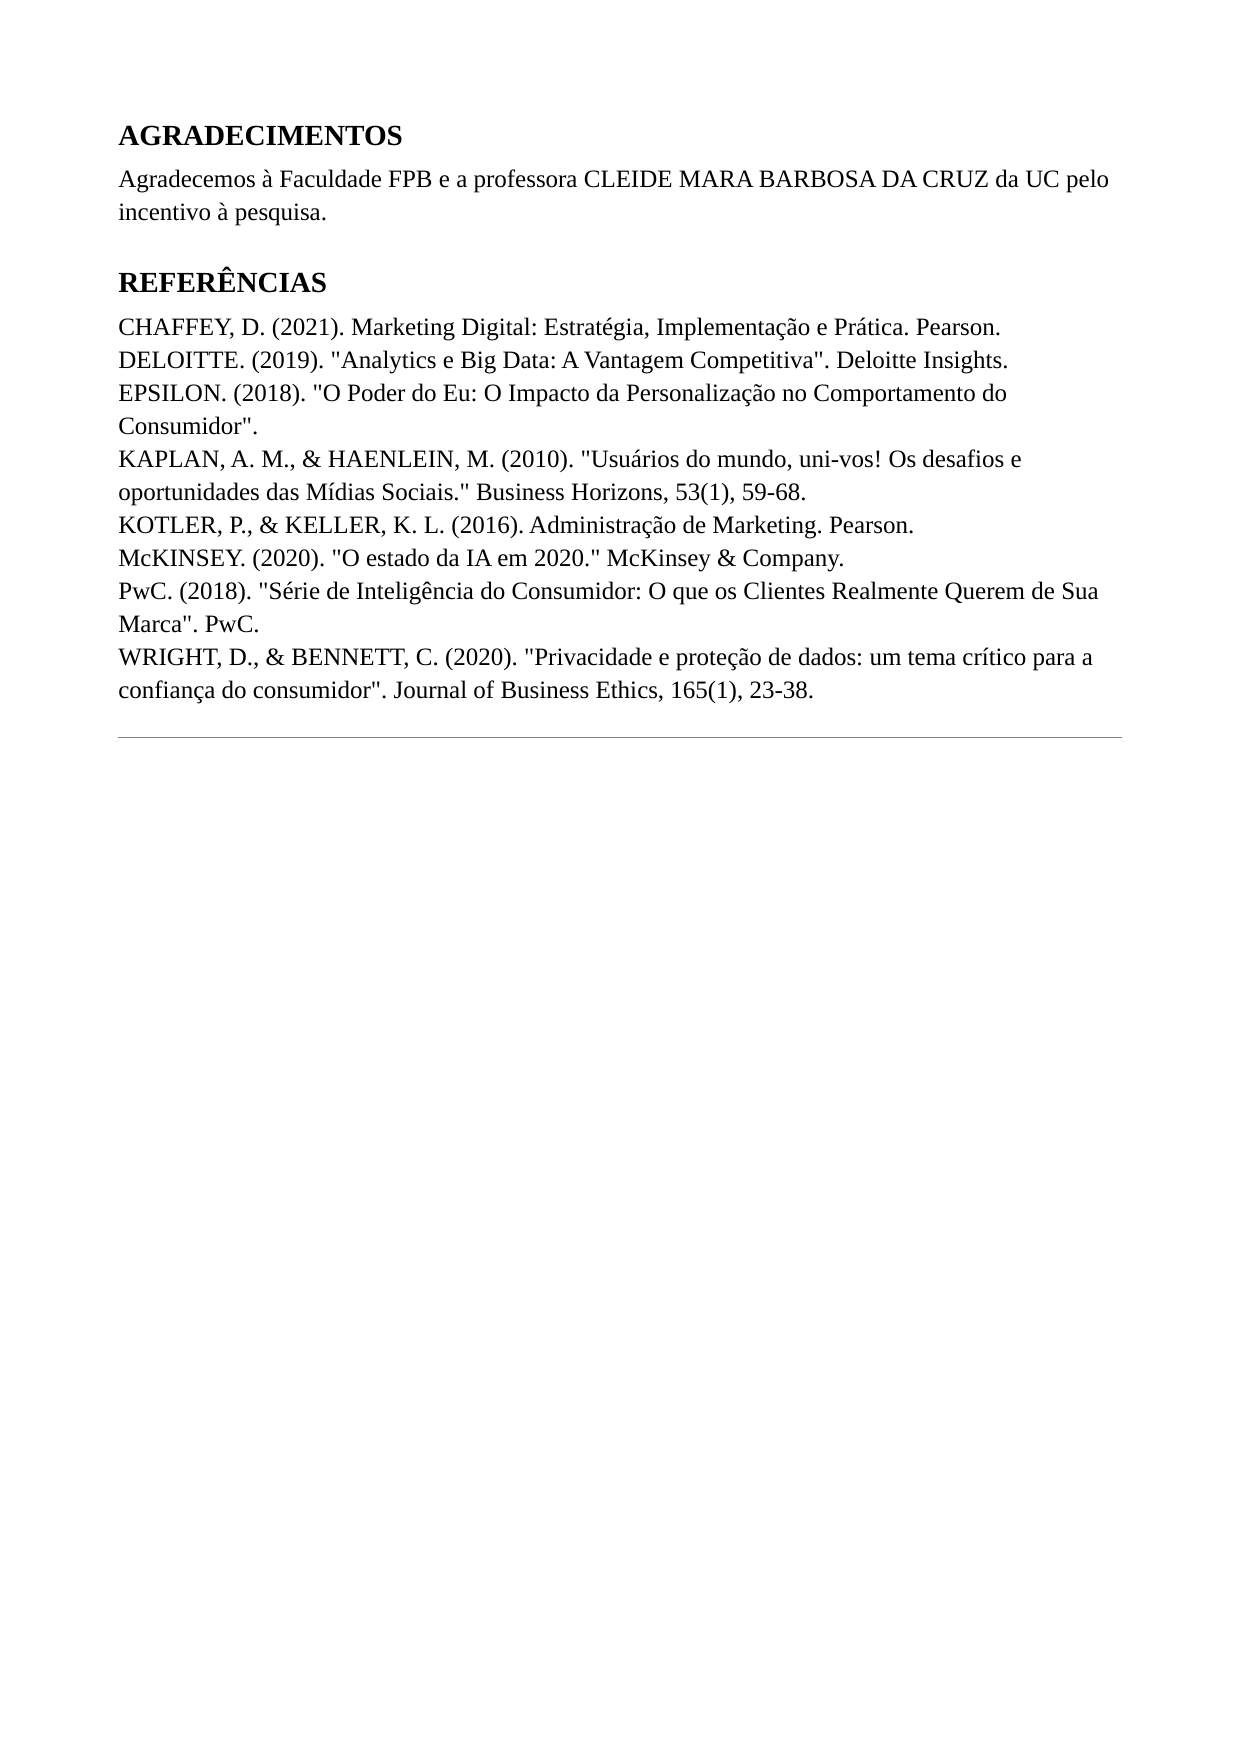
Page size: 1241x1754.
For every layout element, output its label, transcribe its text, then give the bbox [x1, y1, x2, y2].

text Agradecemos à Faculdade FPB e a professora CLEIDE MARA BARBOSA DA CRUZ da UC pelo incentivo à pesquisa. [118, 164, 1122, 226]
text CHAFFEY, D. (2021). Marketing Digital: Estratégia, Implementação e Prática. Pearson. DELOITTE. (2019). "Analytics e Big Data: A Vantagem Competitiva". Deloitte Insights. EPSILON. (2018). "O Poder do Eu: O Impacto da Personalização no Comportamento do Consumidor". KAPLAN, A. M., & HAENLEIN, M. (2010). "Usuários do mundo, uni-vos! Os desafios e oportunidades das Mídias Sociais." Business Horizons, 53(1), 59-68. KOTLER, P., & KELLER, K. L. (2016). Administração de Marketing. Pearson. McKINSEY. (2020). "O estado da IA em 2020." McKinsey & Company. PwC. (2018). "Série de Inteligência do Consumidor: O que os Clientes Realmente Querem de Sua Marca". PwC. WRIGHT, D., & BENNETT, C. (2020). "Privacidade e proteção de dados: um tema crítico para a confiança do consumidor". Journal of Business Ethics, 165(1), 23-38. [118, 312, 1122, 704]
subtitle AGRADECIMENTOS [118, 118, 1122, 152]
subtitle REFERÊNCIAS [118, 266, 1122, 299]
